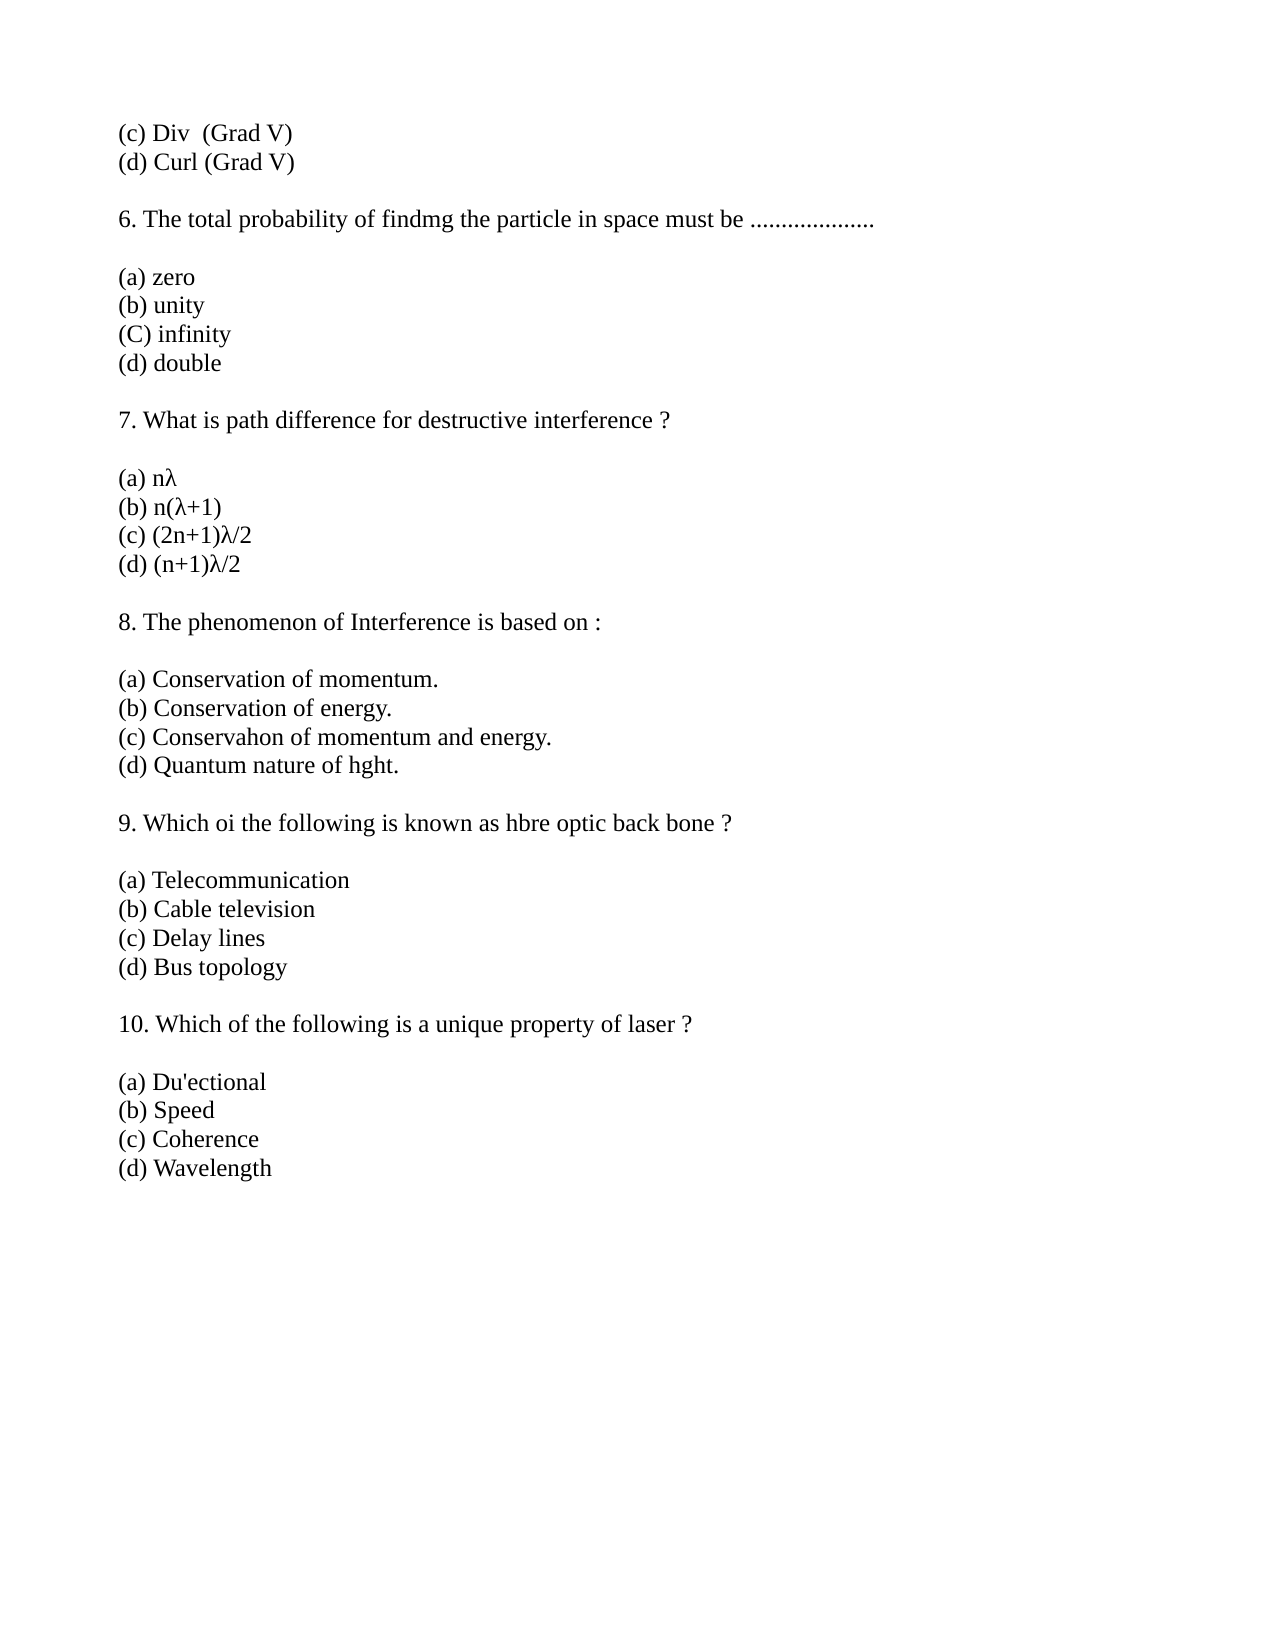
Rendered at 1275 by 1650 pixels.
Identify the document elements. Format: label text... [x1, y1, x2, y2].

text (c) Conservahon of momentum and energy. [118, 722, 1157, 751]
text (b) unity [118, 291, 1157, 319]
text (b) Cable television [118, 894, 1157, 923]
text (d) Curl (Grad V) [118, 147, 1157, 176]
text (d) (n+1)λ/2 [118, 549, 1157, 578]
text 8. The phenomenon of Interference is based on : [118, 607, 1157, 636]
text 7. What is path difference for destructive interference ? [118, 406, 1157, 434]
text (c) Delay lines [118, 923, 1157, 952]
text (C) infinity [118, 319, 1157, 348]
text (c) Coherence [118, 1124, 1157, 1153]
text (d) Quantum nature of hght. [118, 751, 1157, 779]
text (c) Div (Grad V) [118, 118, 1157, 147]
text (d) Wavelength [118, 1153, 1157, 1182]
text 9. Which oi the following is known as hbre optic back bone ? [118, 808, 1157, 837]
text 10. Which of the following is a unique property of laser ? [118, 1009, 1157, 1038]
text (c) (2n+1)λ/2 [118, 521, 1157, 549]
text (a) Du'ectional [118, 1067, 1157, 1096]
text (a) nλ [118, 463, 1157, 492]
text (a) Conservation of momentum. [118, 664, 1157, 693]
text (b) n(λ+1) [118, 492, 1157, 521]
text (a) zero [118, 262, 1157, 291]
text (d) Bus topology [118, 952, 1157, 981]
text (b) Conservation of energy. [118, 693, 1157, 722]
text (b) Speed [118, 1096, 1157, 1124]
text 6. The total probability of findmg the particle in space must be .................... [118, 204, 1157, 233]
text (d) double [118, 348, 1157, 377]
text (a) Telecommunication [118, 866, 1157, 894]
